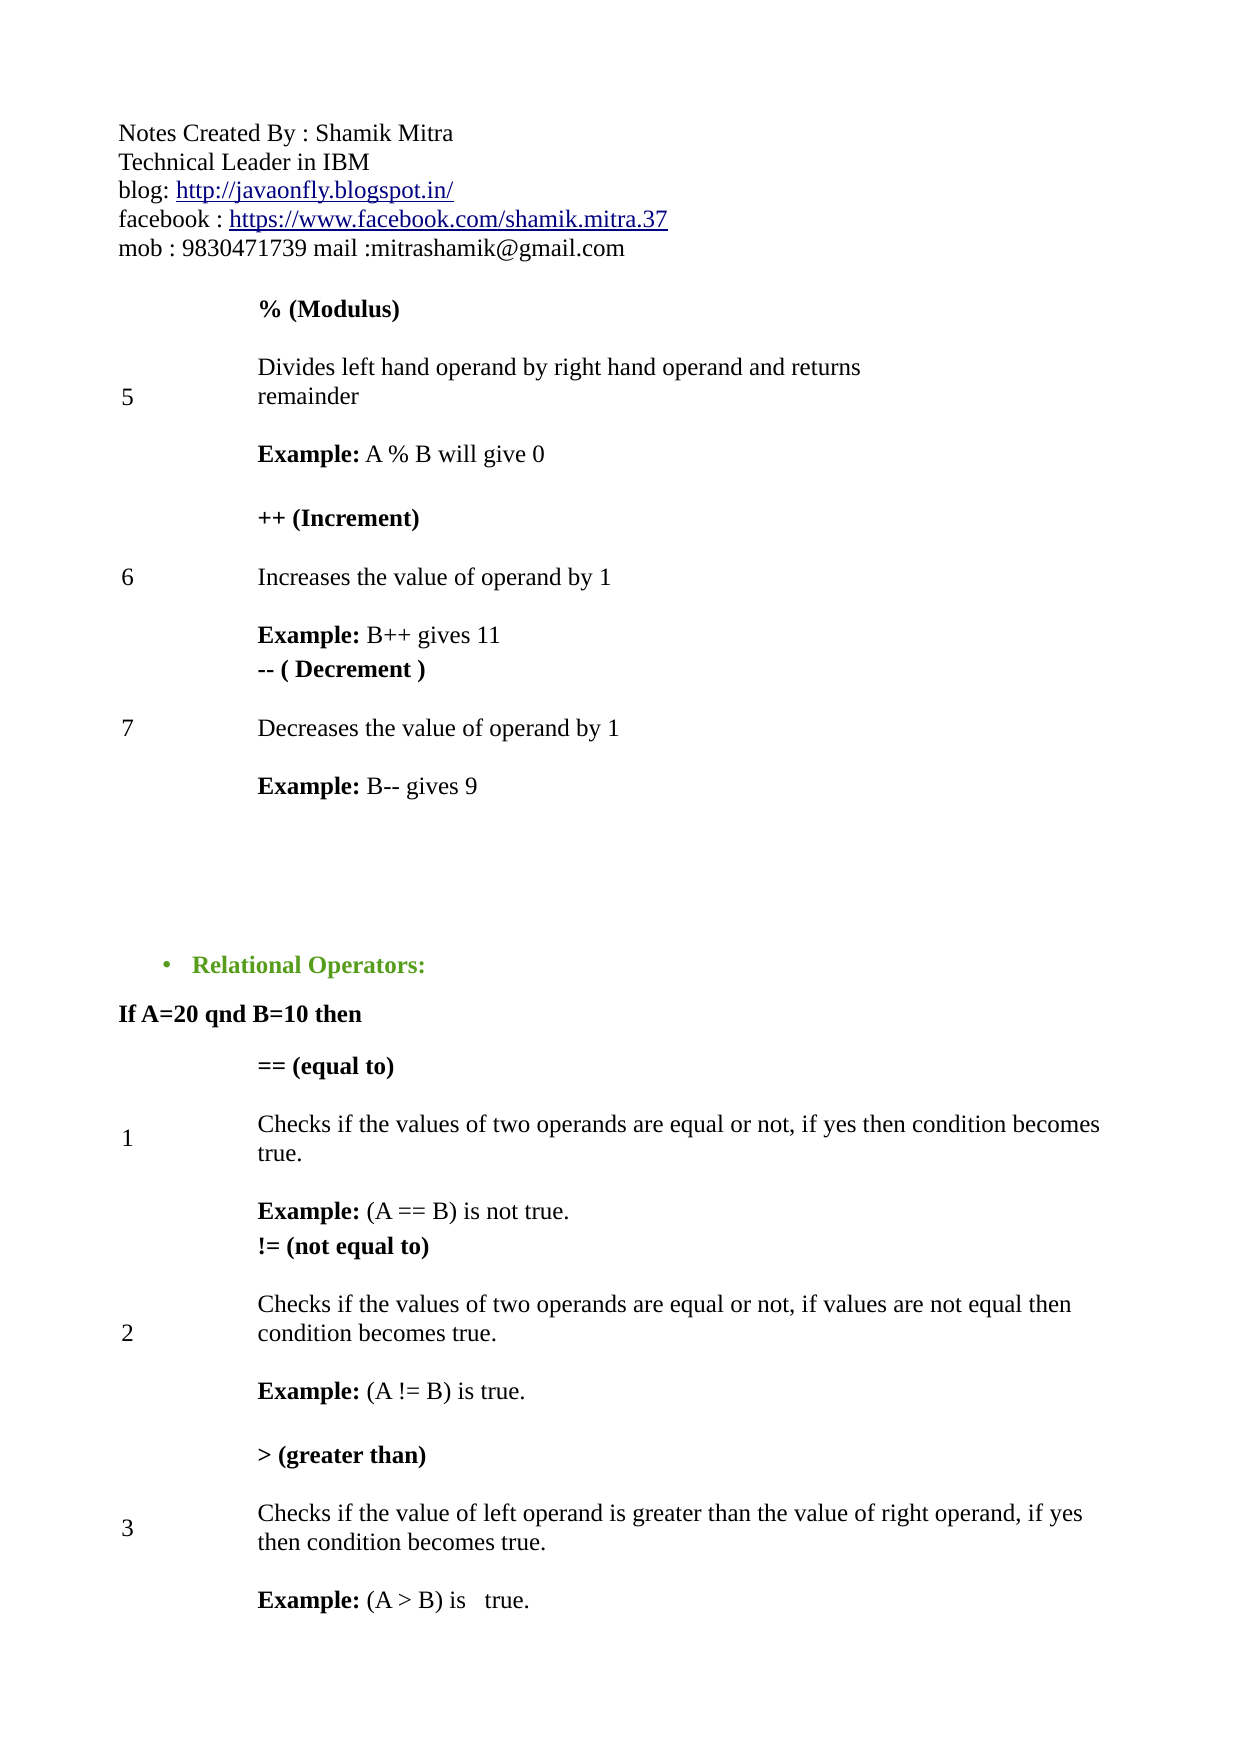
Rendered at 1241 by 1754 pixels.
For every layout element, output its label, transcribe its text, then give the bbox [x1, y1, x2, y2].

table_cell 5 [118, 291, 254, 501]
table_cell -- ( Decrement ) Decreases the value of operand by 1 Example: B-- gives 9 [255, 652, 867, 803]
table_cell % (Modulus) Divides left hand operand by right hand operand and returns remainder Example: A % B will give 0 [255, 291, 867, 501]
list Relational Operators: [162, 950, 1122, 979]
table_header == (equal to) Checks if the values of two operands are equal or not, if yes then condition becomes true. Example: (A == B) is not true. [255, 1048, 1122, 1228]
table_cell 2 [118, 1228, 254, 1437]
table_cell > (greater than) Checks if the value of left operand is greater than the value of right operand, if yes then condition becomes true. Example: (A > B) is true. [255, 1437, 1122, 1617]
table_cell 3 [118, 1437, 254, 1617]
text If A=20 qnd B=10 then [118, 999, 1122, 1028]
table_cell 7 [118, 652, 254, 803]
table_cell != (not equal to) Checks if the values of two operands are equal or not, if values are not equal then condition becomes true. Example: (A != B) is true. [255, 1228, 1122, 1437]
table_header 1 [118, 1048, 254, 1228]
table_cell 6 [118, 501, 254, 652]
table_cell ++ (Increment) Increases the value of operand by 1 Example: B++ gives 11 [255, 501, 867, 652]
